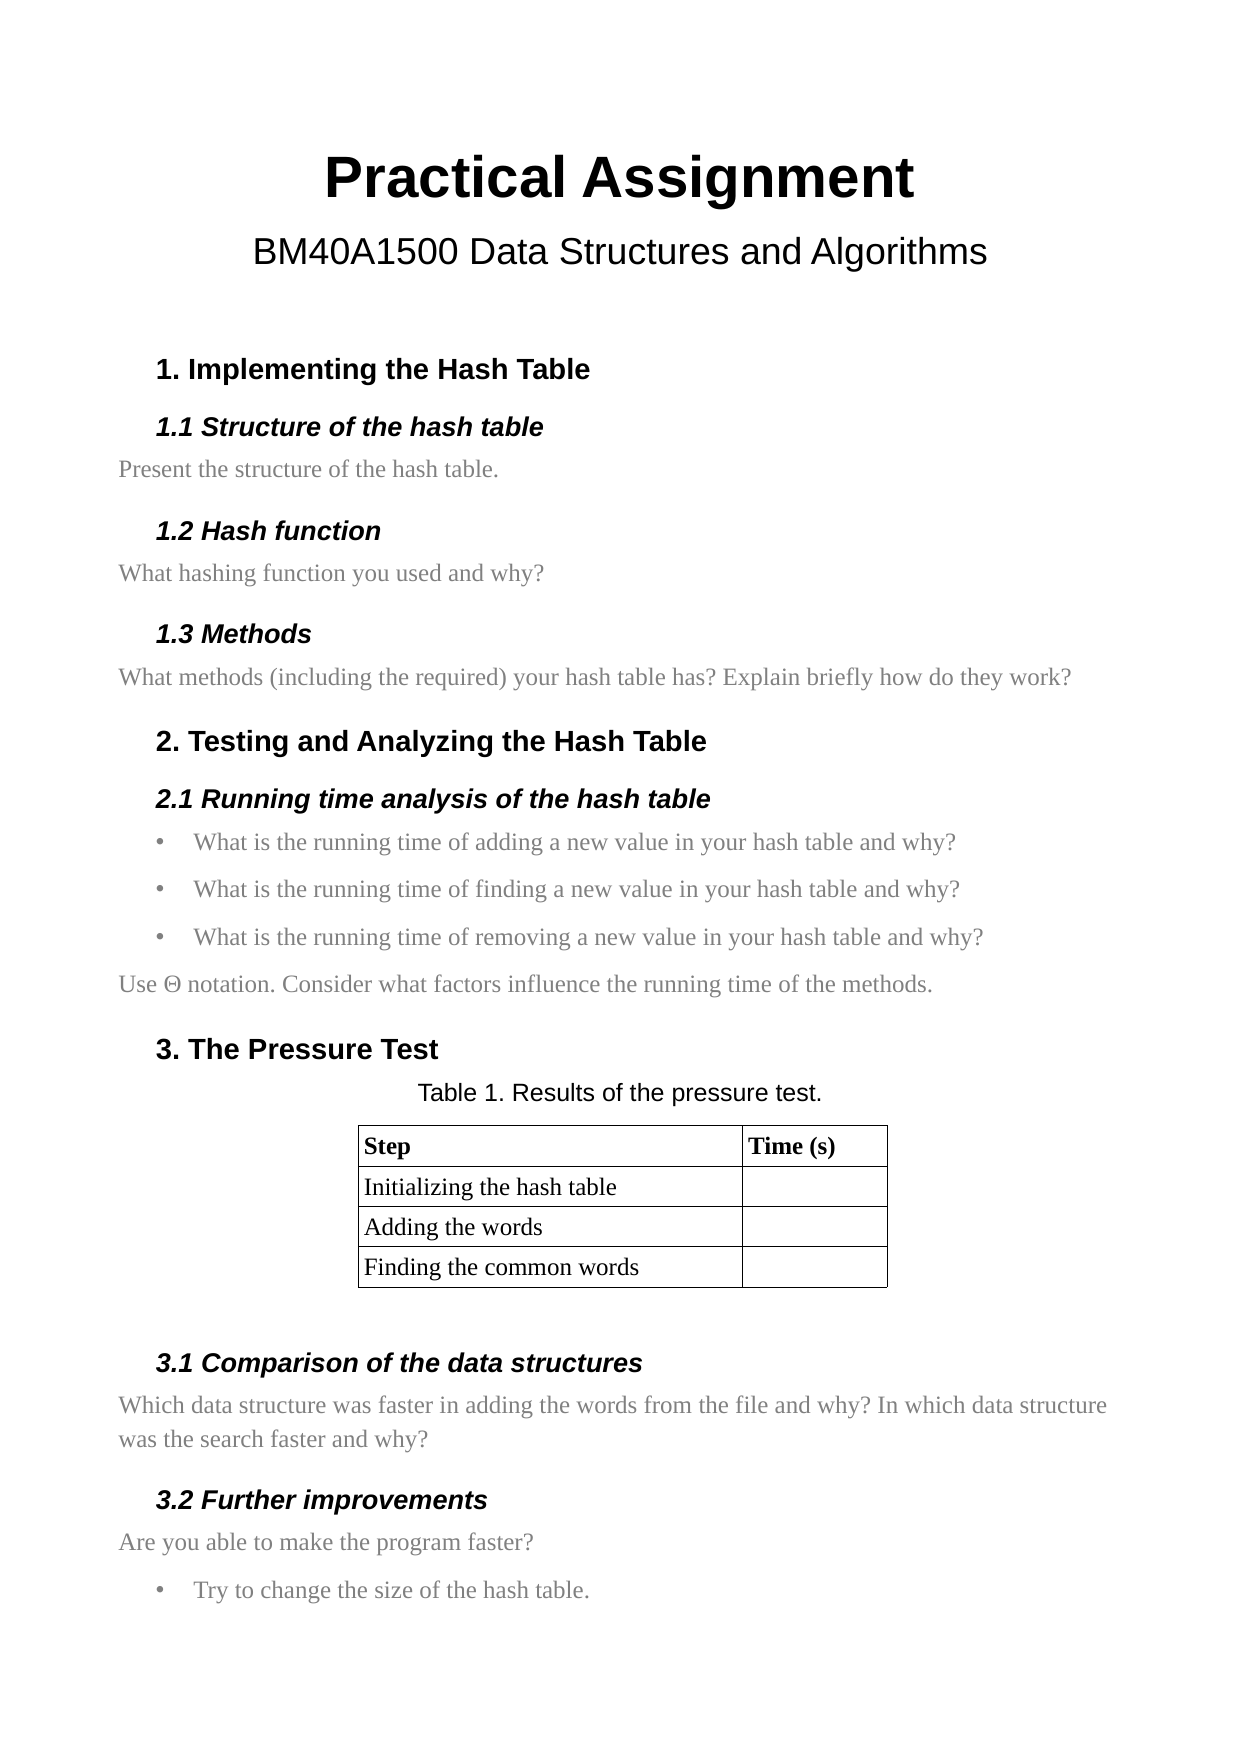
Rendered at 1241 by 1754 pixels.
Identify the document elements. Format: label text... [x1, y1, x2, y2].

table_cell Finding the common words [359, 1247, 742, 1287]
list What is the running time of adding a new value in your hash table and why? [156, 827, 1122, 856]
subtitle 1.1 Structure of the hash table [156, 411, 1122, 442]
table_header Step [359, 1126, 742, 1166]
subtitle 2.1 Running time analysis of the hash table [156, 783, 1122, 814]
title Practical Assignment [118, 143, 1122, 210]
subtitle BM40A1500 Data Structures and Algorithms [118, 229, 1122, 272]
table_cell [743, 1247, 887, 1287]
subtitle 3.1 Comparison of the data structures [156, 1347, 1122, 1378]
text Are you able to make the program faster? [118, 1527, 1122, 1556]
table_cell Adding the words [359, 1207, 742, 1246]
subtitle 3. The Pressure Test [156, 1032, 1122, 1065]
text What methods (including the required) your hash table has? Explain briefly how do they work? [118, 662, 1122, 691]
subtitle 2. Testing and Analyzing the Hash Table [156, 724, 1122, 758]
list Try to change the size of the hash table. [156, 1575, 1122, 1604]
subtitle 3.2 Further improvements [156, 1484, 1122, 1515]
list What is the running time of removing a new value in your hash table and why? [156, 922, 1122, 951]
table_cell [743, 1167, 887, 1206]
text Use Θ notation. Consider what factors influence the running time of the methods. [118, 969, 1122, 998]
list What is the running time of finding a new value in your hash table and why? [156, 874, 1122, 903]
subtitle 1.2 Hash function [156, 515, 1122, 546]
table_cell Initializing the hash table [359, 1167, 742, 1206]
table_cell [743, 1207, 887, 1246]
text Present the structure of the hash table. [118, 454, 1122, 483]
text What hashing function you used and why? [118, 558, 1122, 587]
subtitle 1.3 Methods [156, 618, 1122, 650]
text Table 1. Results of the pressure test. [118, 1078, 1122, 1107]
text Which data structure was faster in adding the words from the file and why? In which data structure was the search faster and why? [118, 1391, 1122, 1452]
table_header Time (s) [743, 1126, 887, 1166]
subtitle 1. Implementing the Hash Table [156, 352, 1122, 386]
